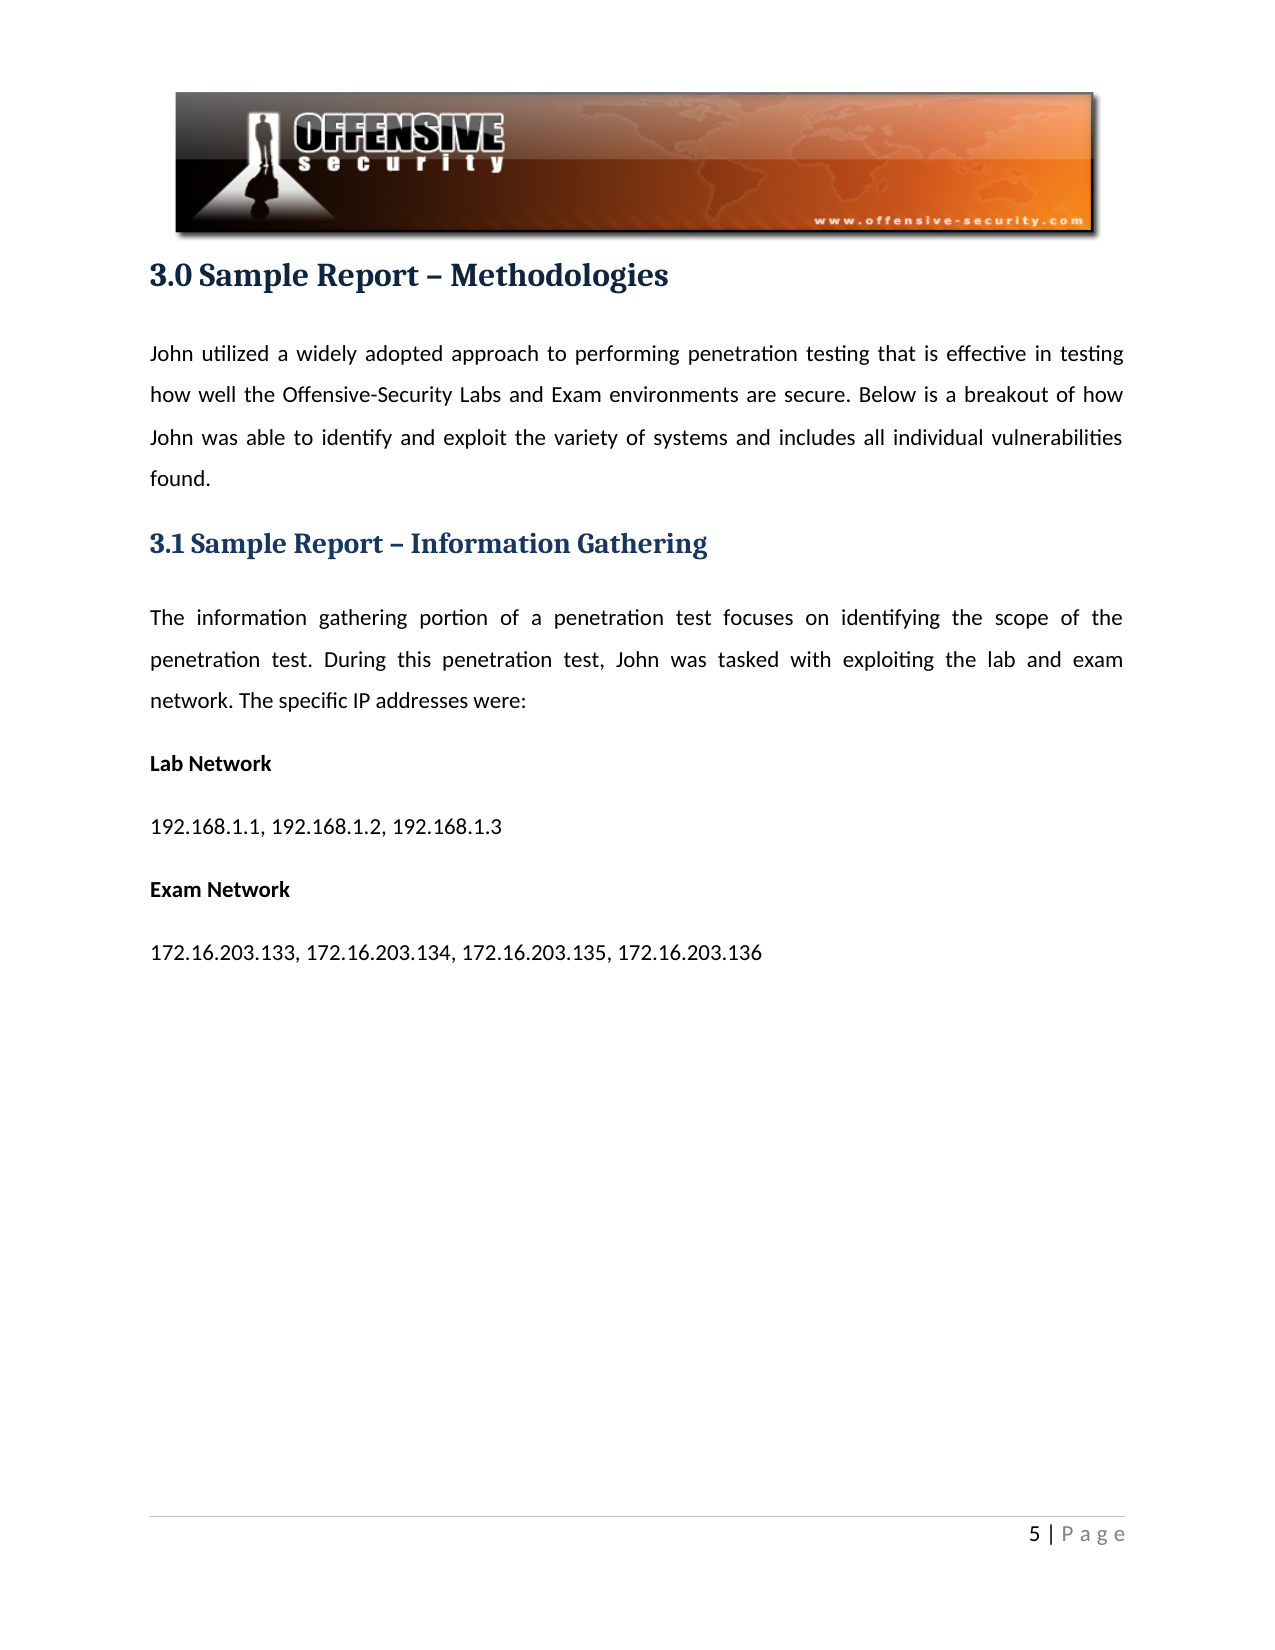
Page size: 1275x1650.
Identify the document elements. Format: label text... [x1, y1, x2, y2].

text 172.16.203.133, 172.16.203.134, 172.16.203.135, 172.16.203.136 [150, 938, 1125, 966]
subtitle 3.0 Sample Report – Methodologies [150, 256, 1125, 294]
text John utilized a widely adopted approach to performing penetration testing that is effective in testing how well the Offensive-Security Labs and Exam environments are secure. Below is a breakout of how John was able to identify and exploit the variety of systems and includes all individual vulnerabilities found. [150, 339, 1125, 493]
text 192.168.1.1, 192.168.1.2, 192.168.1.3 [150, 812, 1125, 840]
subtitle 3.1 Sample Report – Information Gathering [150, 527, 1125, 561]
text The information gathering portion of a penetration test focuses on identifying the scope of the penetration test. During this penetration test, John was tasked with exploiting the lab and exam network. The specific IP addresses were: [150, 603, 1125, 715]
text Exam Network [150, 875, 1125, 903]
text Lab Network [150, 749, 1125, 777]
